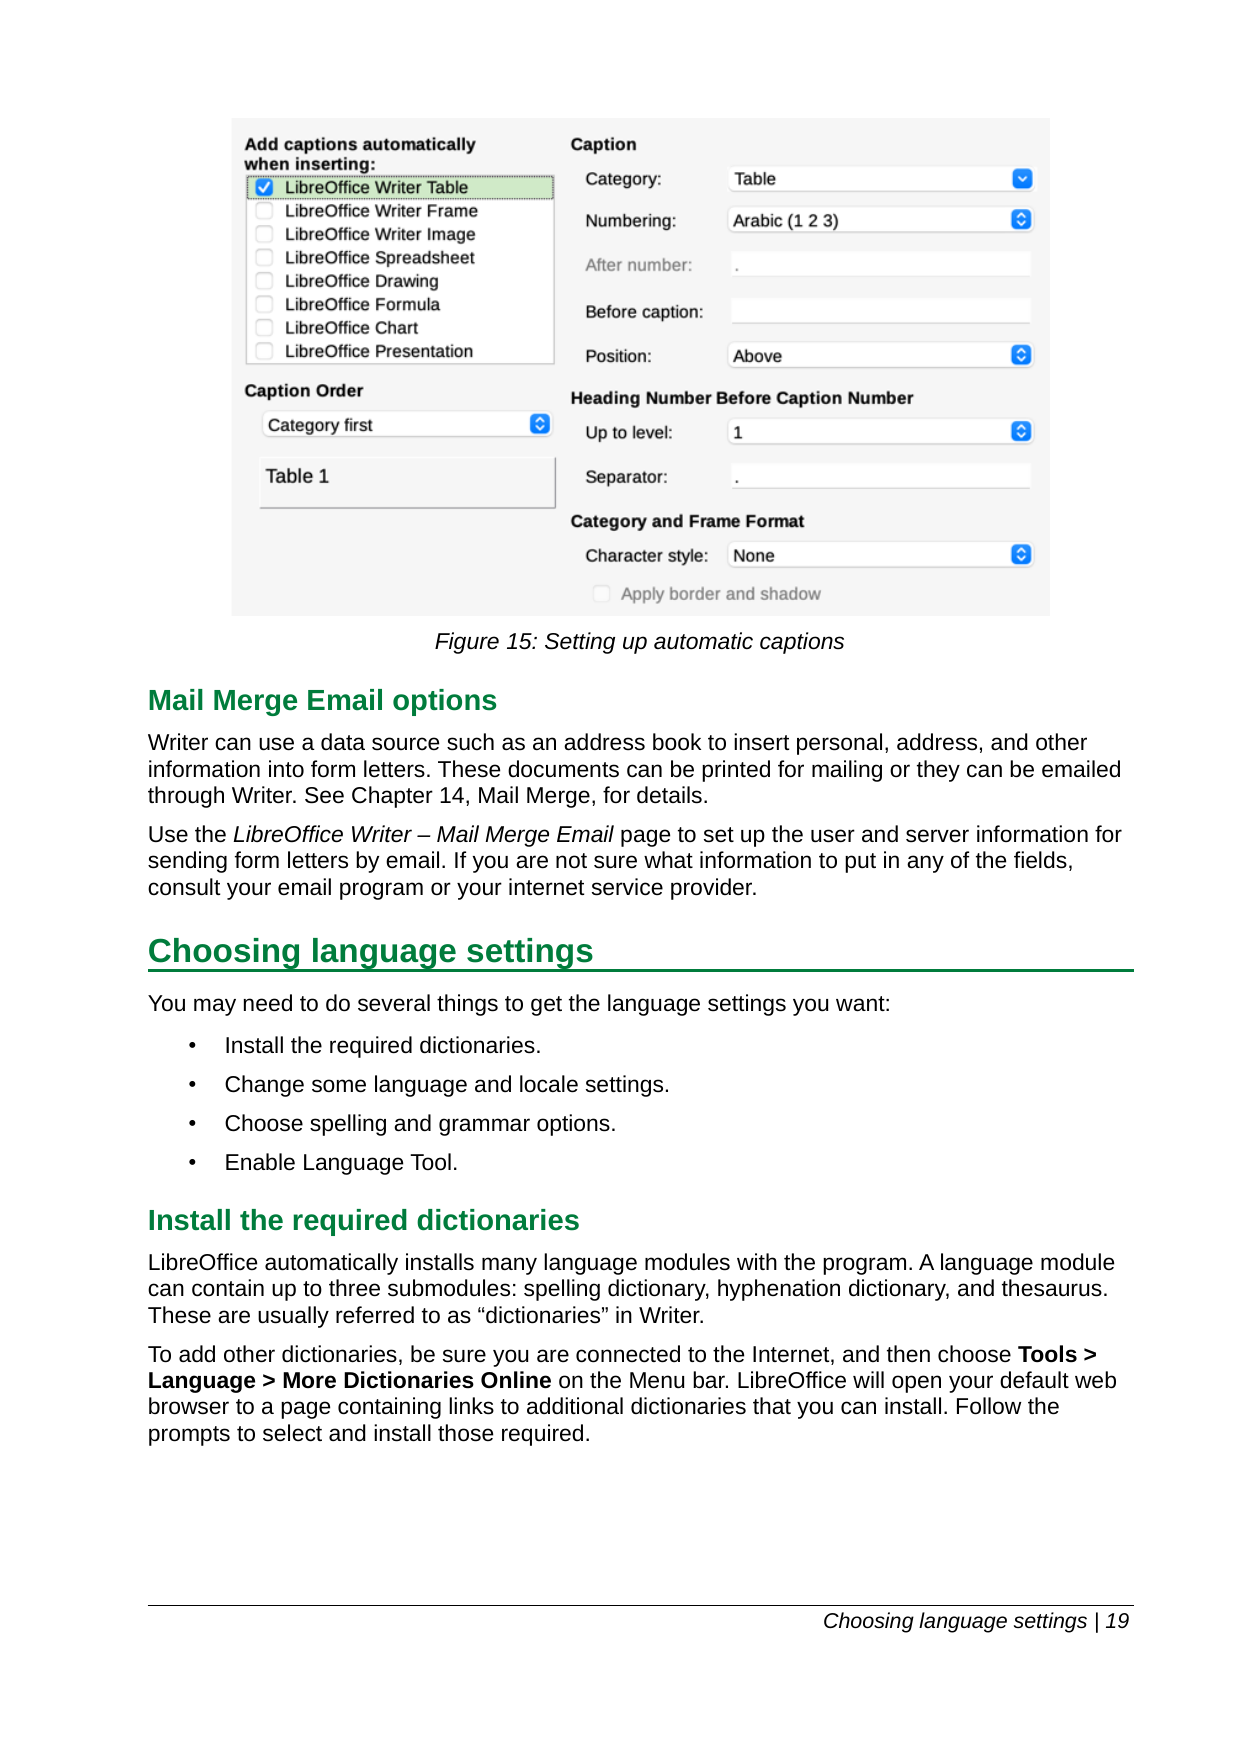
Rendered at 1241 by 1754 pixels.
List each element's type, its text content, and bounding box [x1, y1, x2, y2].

list Choose spelling and grammar options. [185, 1107, 1134, 1136]
subtitle Install the required dictionaries [148, 1203, 1134, 1237]
text Writer can use a data source such as an address book to insert personal, address, and other information into form letters. These documents can be printed for mailing or they can be emailed through Writer. See Chapter 14, Mail Merge, for details. [148, 729, 1134, 808]
text Figure 15: Setting up automatic captions [231, 628, 1050, 654]
list Enable Language Tool. [185, 1146, 1134, 1178]
text Use the LibreOffice Writer – Mail Merge Email page to set up the user and server information for sending form letters by email. If you are not sure what information to put in any of the fields, consult your email program or your internet service provider. [148, 821, 1134, 900]
picture [231, 118, 1050, 616]
list Install the required dictionaries. [185, 1029, 1134, 1058]
subtitle Mail Merge Email options [148, 683, 1134, 717]
list You may need to do several things to get the language settings you want: [148, 990, 1134, 1017]
text LibreOffice automatically installs many language modules with the program. A language module can contain up to three submodules: spelling dictionary, hyphenation dictionary, and thesaurus. These are usually referred to as “dictionaries” in Writer. [148, 1249, 1134, 1328]
list Change some language and locale settings. [185, 1068, 1134, 1097]
subtitle Choosing language settings [148, 931, 1134, 969]
text To add other dictionaries, be sure you are connected to the Internet, and then choose Tools > Language > More Dictionaries Online on the Menu bar. LibreOffice will open your default web browser to a page containing links to additional dictionaries that you can install. Follow the prompts to select and install those required. [148, 1341, 1134, 1446]
